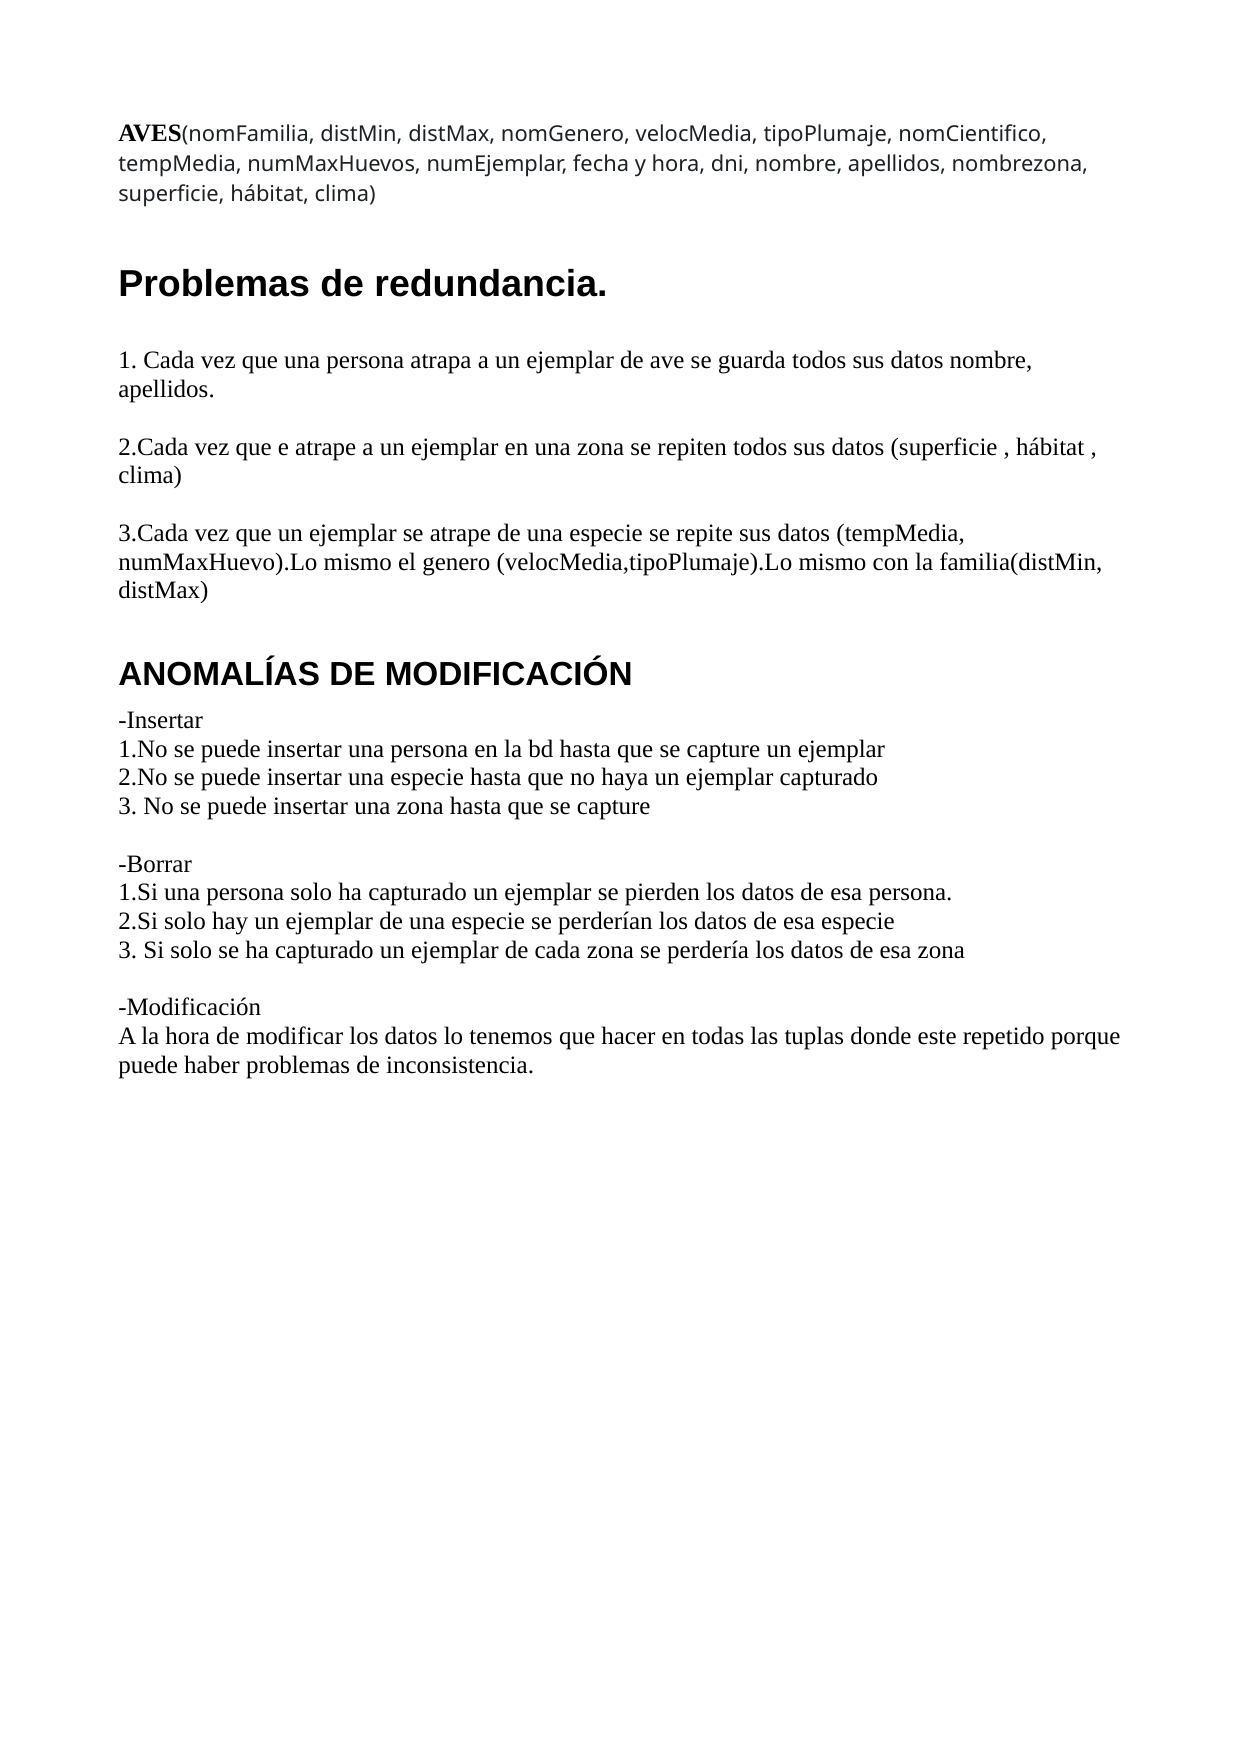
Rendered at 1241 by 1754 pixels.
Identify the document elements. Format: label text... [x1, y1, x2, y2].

text 1. Cada vez que una persona atrapa a un ejemplar de ave se guarda todos sus datos nombre, apellidos. [118, 346, 1122, 403]
text 3.Cada vez que un ejemplar se atrape de una especie se repite sus datos (tempMedia, numMaxHuevo).Lo mismo el genero (velocMedia,tipoPlumaje).Lo mismo con la familia(distMin, distMax) [118, 518, 1122, 604]
text A la hora de modificar los datos lo tenemos que hacer en todas las tuplas donde este repetido porque puede haber problemas de inconsistencia. [118, 1021, 1122, 1079]
subtitle Problemas de redundancia. [118, 261, 1122, 304]
subtitle ANOMALÍAS DE MODIFICACIÓN [118, 654, 1122, 692]
text 1.Si una persona solo ha capturado un ejemplar se pierden los datos de esa persona. [118, 877, 1122, 906]
text 3. No se puede insertar una zona hasta que se capture [118, 791, 1122, 820]
text -Insertar [118, 705, 1122, 734]
text 1.No se puede insertar una persona en la bd hasta que se capture un ejemplar [118, 734, 1122, 762]
text 3. Si solo se ha capturado un ejemplar de cada zona se perdería los datos de esa zona [118, 935, 1122, 964]
text 2.No se puede insertar una especie hasta que no haya un ejemplar capturado [118, 762, 1122, 791]
text 2.Si solo hay un ejemplar de una especie se perderían los datos de esa especie [118, 906, 1122, 935]
text 2.Cada vez que e atrape a un ejemplar en una zona se repiten todos sus datos (superficie , hábitat , clima) [118, 432, 1122, 489]
text -Borrar [118, 849, 1122, 877]
text AVES(nomFamilia, distMin, distMax, nomGenero, velocMedia, tipoPlumaje, nomCientifico, tempMedia, numMaxHuevos, numEjemplar, fecha y hora, dni, nombre, apellidos, nombrezona, superficie, hábitat, clima) [118, 118, 1122, 207]
text -Modificación [118, 992, 1122, 1021]
